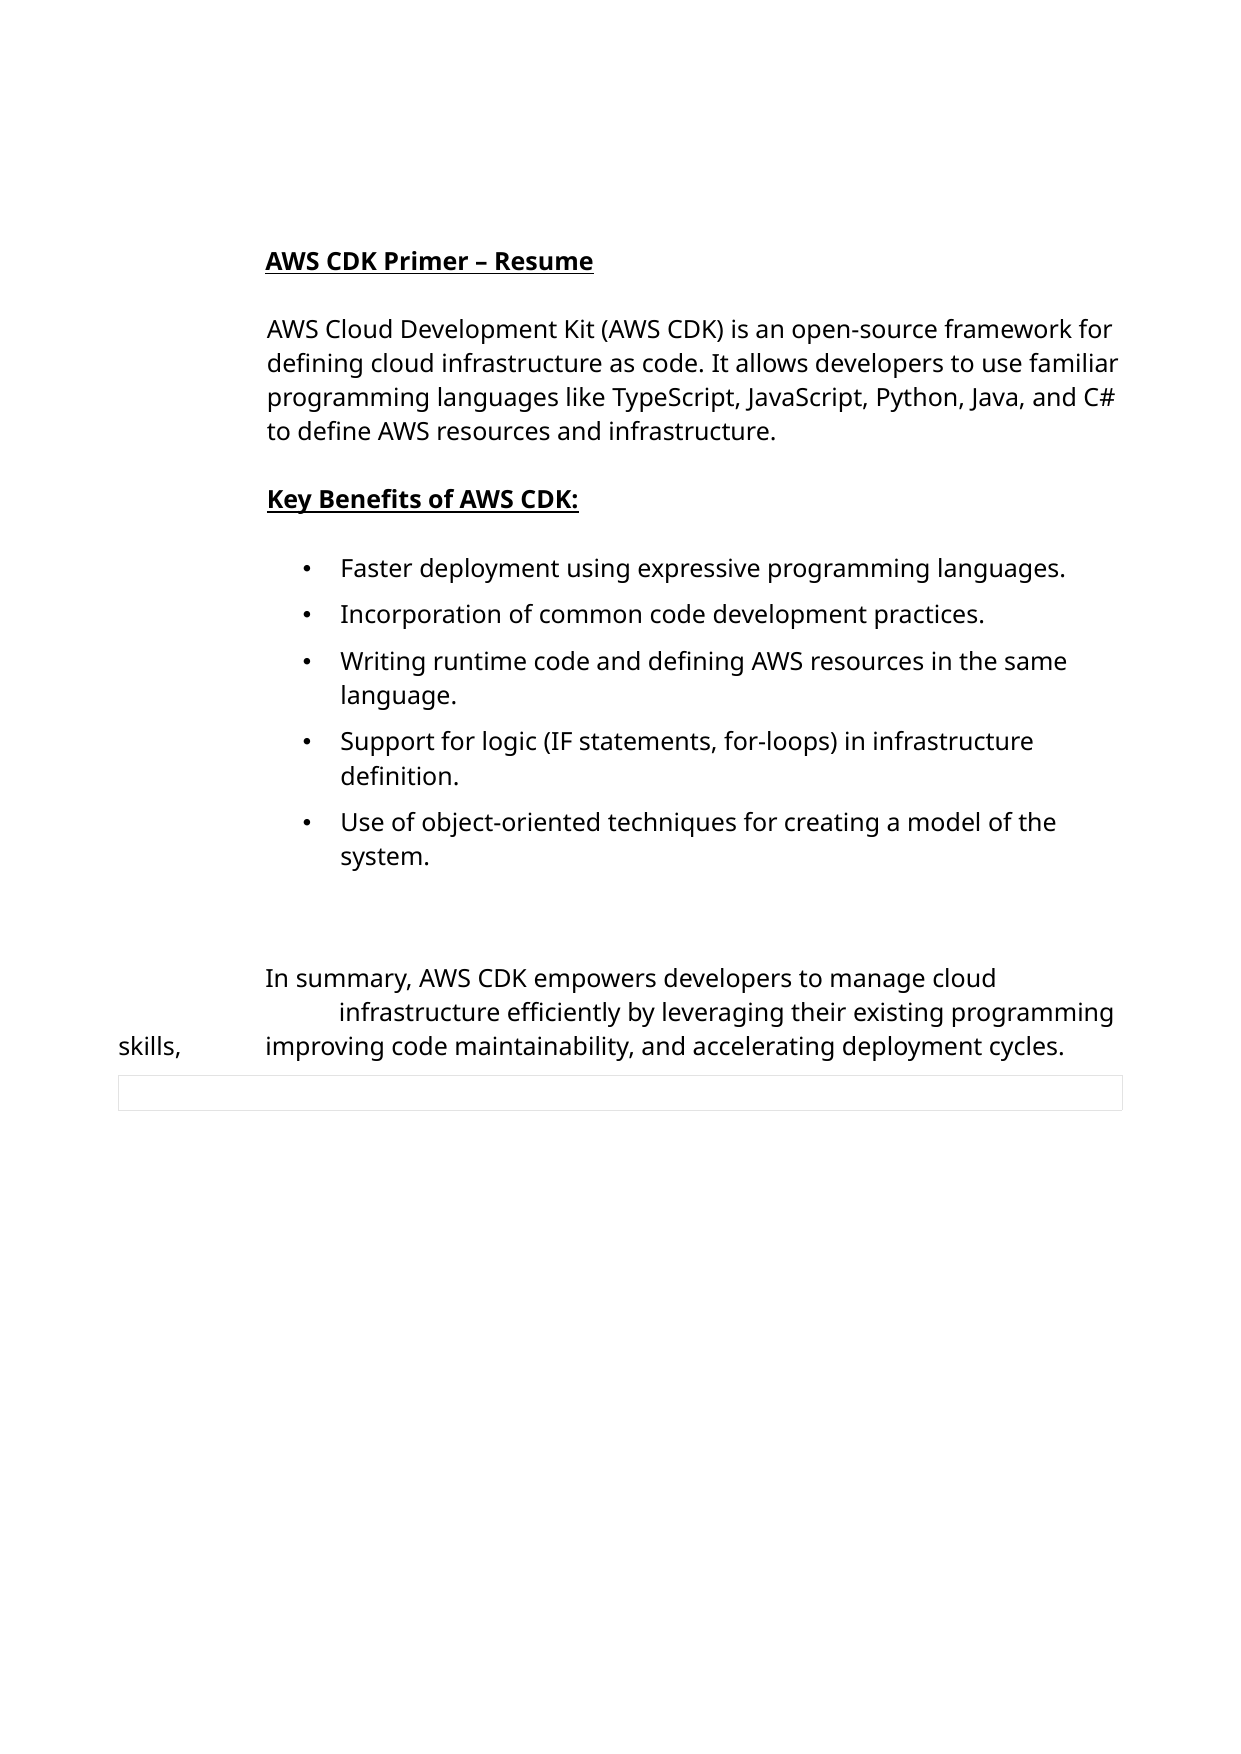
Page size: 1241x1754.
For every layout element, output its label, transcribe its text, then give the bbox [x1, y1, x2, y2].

text In summary, AWS CDK empowers developers to manage cloud infrastructure efficiently by leveraging their existing programming skills, improving code maintainability, and accelerating deployment cycles. [118, 932, 1122, 1063]
list Incorporation of common code development practices. [303, 597, 1122, 631]
text AWS CDK Primer – Resume [118, 244, 1122, 278]
list Faster deployment using expressive programming languages. [303, 550, 1122, 584]
list AWS Cloud Development Kit (AWS CDK) is an open-source framework for defining cloud infrastructure as code. It allows developers to use familiar programming languages like TypeScript, JavaScript, Python, Java, and C# to define AWS resources and infrastructure. Key Benefits of AWS CDK: [229, 312, 1122, 516]
list Writing runtime code and defining AWS resources in the same language. [303, 643, 1122, 712]
list Use of object-oriented techniques for creating a model of the system. [303, 805, 1122, 873]
list Support for logic (IF statements, for-loops) in infrastructure definition. [303, 724, 1122, 792]
